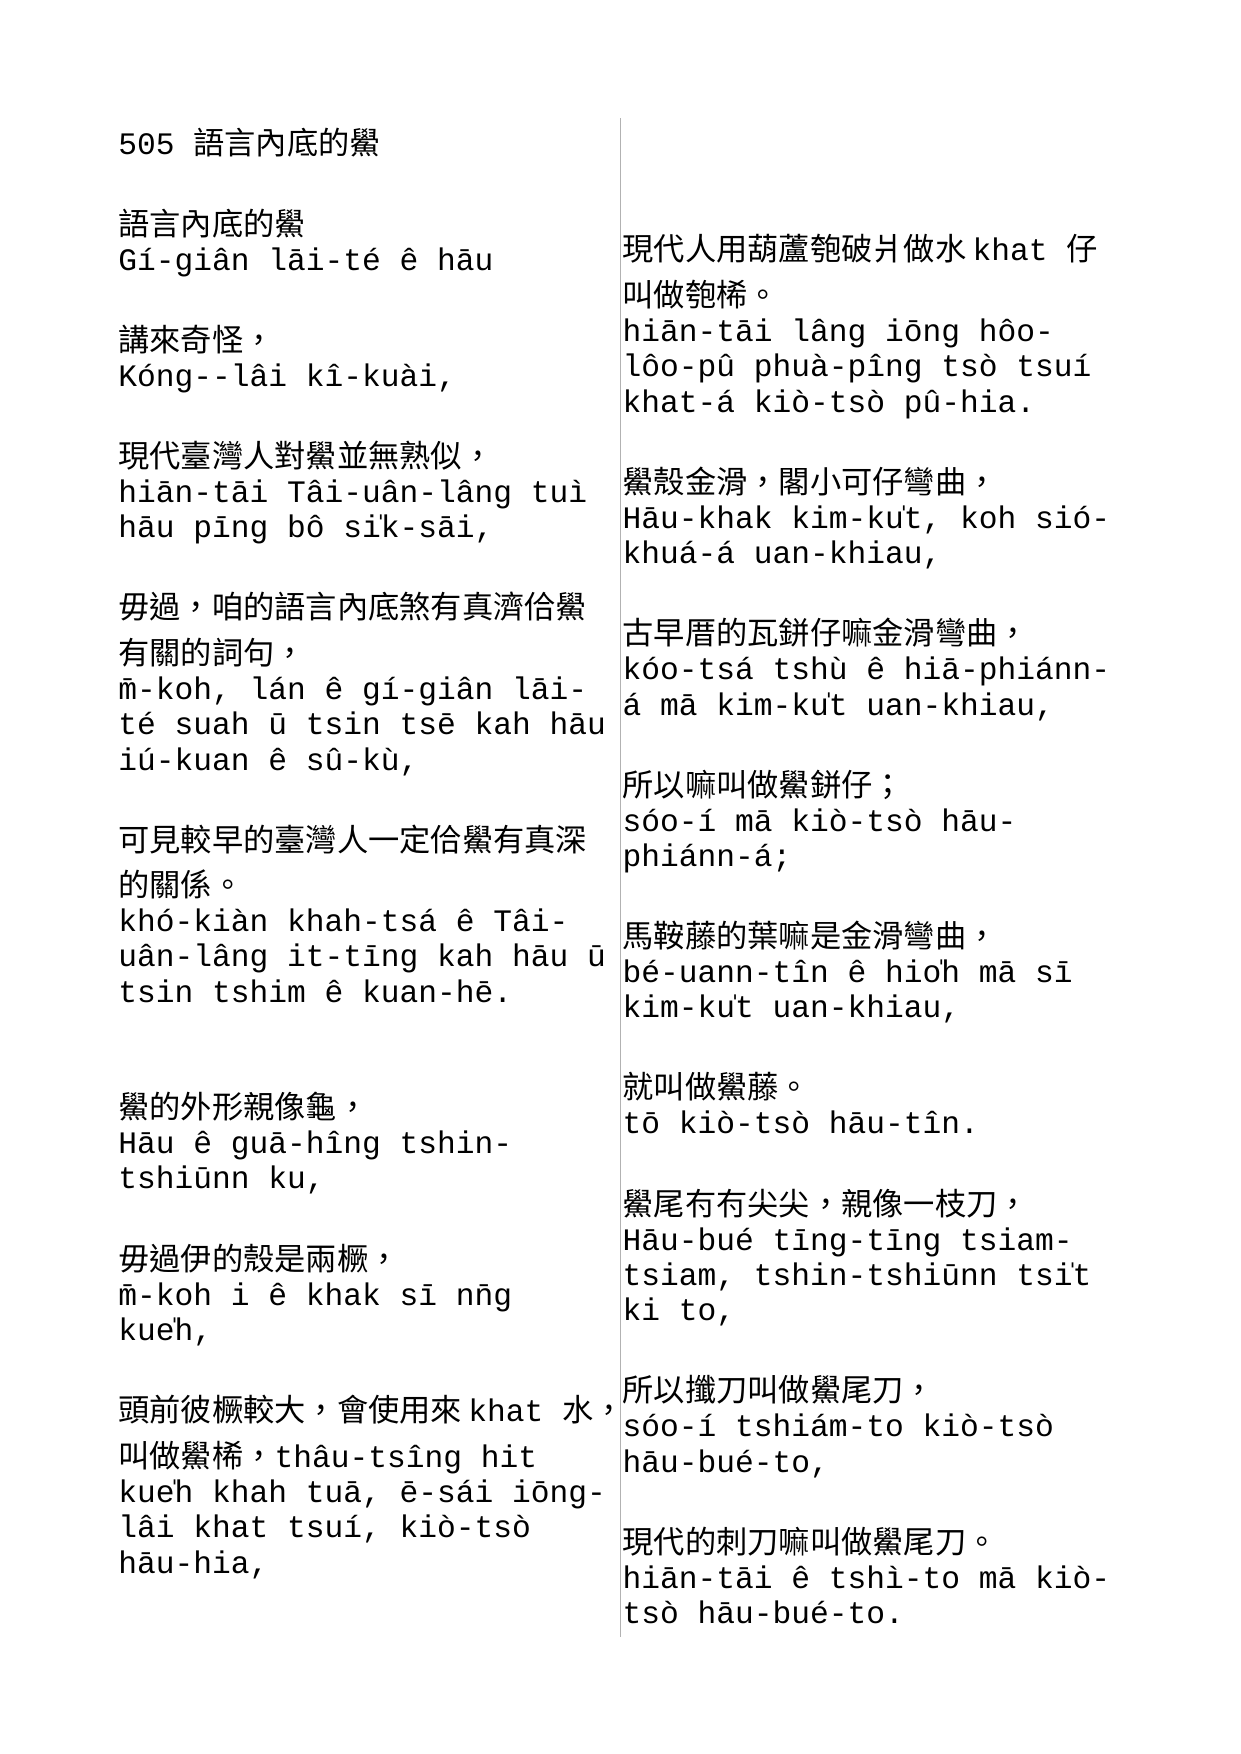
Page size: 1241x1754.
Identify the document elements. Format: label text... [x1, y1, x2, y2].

text Gí-giân lāi-té ê hāu [118, 244, 618, 280]
text khó-kiàn khah-tsá ê Tâi-uân-lâng it-tīng kah hāu ū tsin tshim ê kuan-hē. [118, 905, 618, 1011]
text hiān-tāi Tâi-uân-lâng tuì hāu pīng bô si̍k-sāi, [118, 476, 618, 547]
text 頭前彼橛較大，會使用來khat 水， [118, 1385, 618, 1431]
text tō kiò-tsò hāu-tîn. [622, 1108, 1122, 1143]
text 現代的刺刀嘛叫做鱟尾刀。 [622, 1517, 1122, 1562]
text bé-uann-tîn ê hio̍h mā sī kim-ku̍t uan-khiau, [622, 956, 1122, 1027]
text hiān-tāi ê tshì-to mā kiò-tsò hāu-bué-to. [622, 1562, 1122, 1633]
text 鱟的外形親像龜， [118, 1082, 618, 1127]
text 所以嘛叫做鱟鉼仔； [622, 760, 1122, 805]
text Kóng--lâi kî-kuài, [118, 360, 618, 396]
text 馬鞍藤的葉嘛是金滑彎曲， [622, 911, 1122, 956]
text 現代臺灣人對鱟並無熟似， [118, 431, 618, 476]
text m̄-koh i ê khak sī nn̄g kue̍h, [118, 1279, 618, 1350]
text 鱟殼金滑，閣小可仔彎曲， [622, 457, 1122, 502]
text 505 語言內底的鱟 [118, 118, 618, 164]
text 就叫做鱟藤。 [622, 1063, 1122, 1108]
text 叫做鱟桸，thâu-tsîng hit kue̍h khah tuā, ē-sái iōng-lâi khat tsuí, kiò-tsò hāu-hia, [118, 1431, 618, 1583]
text hiān-tāi lâng iōng hôo-lôo-pû phuà-pîng tsò tsuí khat-á kiò-tsò pû-hia. [622, 315, 1122, 421]
text Hāu ê guā-hîng tshin-tshiūnn ku, [118, 1127, 618, 1198]
text 可見較早的臺灣人一定佮鱟有真深的關係。 [118, 815, 618, 905]
text 現代人用葫蘆匏破爿做水khat 仔叫做匏桸。 [622, 224, 1122, 315]
text m̄-koh, lán ê gí-giân lāi-té suah ū tsin tsē kah hāu iú-kuan ê sû-kù, [118, 673, 618, 779]
text sóo-í mā kiò-tsò hāu-phiánn-á; [622, 805, 1122, 876]
text kóo-tsá tshù ê hiā-phiánn-á mā kim-ku̍t uan-khiau, [622, 653, 1122, 724]
text 毋過伊的殼是兩橛， [118, 1234, 618, 1279]
text 古早厝的瓦鉼仔嘛金滑彎曲， [622, 608, 1122, 653]
text 語言內底的鱟 [118, 199, 618, 244]
text sóo-í tshiám-to kiò-tsò hāu-bué-to, [622, 1411, 1122, 1482]
text 鱟尾𠕇𠕇尖尖，親像一枝刀， [622, 1179, 1122, 1224]
text Hāu-khak kim-ku̍t, koh sió-khuá-á uan-khiau, [622, 502, 1122, 573]
text 毋過，咱的語言內底煞有真濟佮鱟有關的詞句， [118, 583, 618, 673]
text Hāu-bué tīng-tīng tsiam-tsiam, tshin-tshiūnn tsi̍t ki to, [622, 1224, 1122, 1330]
text 講來奇怪， [118, 315, 618, 360]
text 所以攕刀叫做鱟尾刀， [622, 1366, 1122, 1411]
